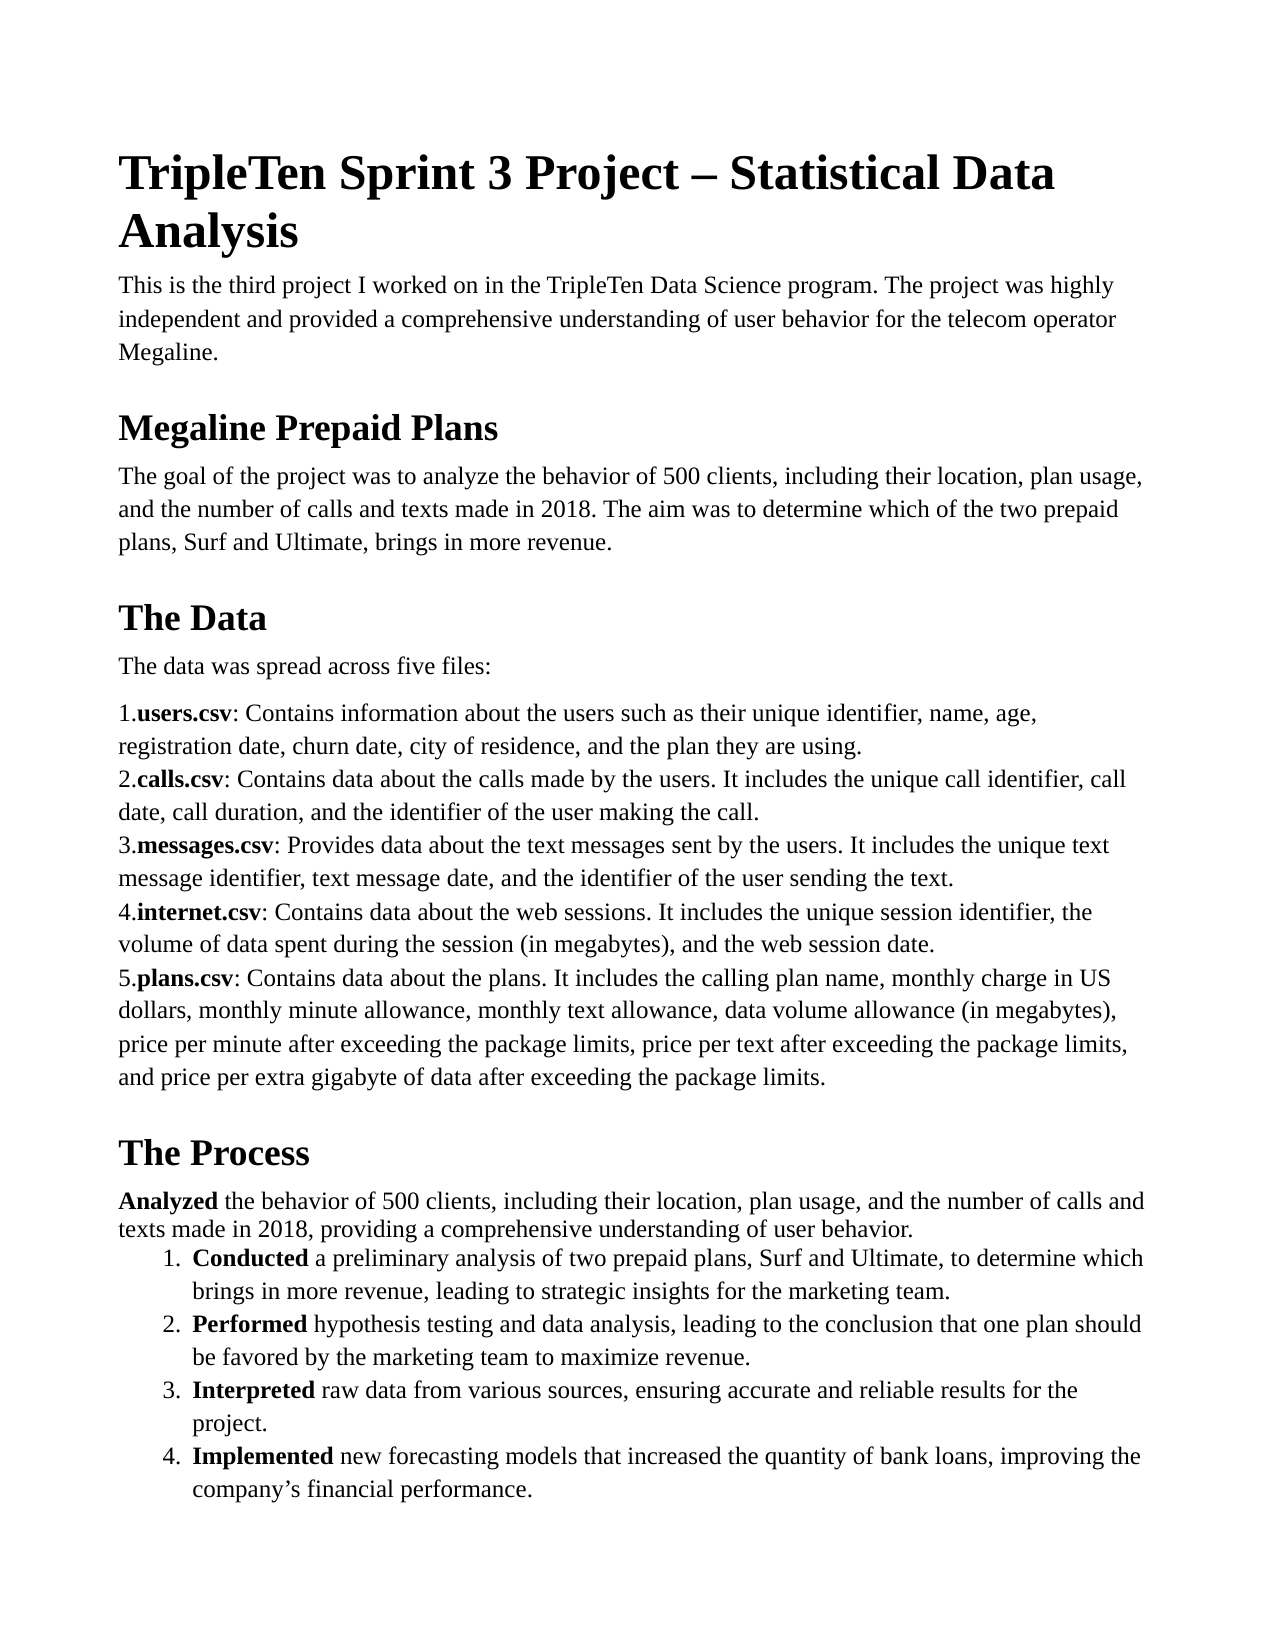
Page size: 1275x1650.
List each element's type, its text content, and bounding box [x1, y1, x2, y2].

list Performed hypothesis testing and data analysis, leading to the conclusion that one plan should be favored by the marketing team to maximize revenue. [162, 1309, 1157, 1371]
list calls.csv: Contains data about the calls made by the users. It includes the unique call identifier, call date, call duration, and the identifier of the user making the call. [118, 764, 1157, 826]
subtitle The Process [118, 1130, 1157, 1173]
text Analyzed the behavior of 500 clients, including their location, plan usage, and the number of calls and texts made in 2018, providing a comprehensive understanding of user behavior. [118, 1186, 1157, 1243]
list Conducted a preliminary analysis of two prepaid plans, Surf and Ultimate, to determine which brings in more revenue, leading to strategic insights for the marketing team. [162, 1243, 1157, 1305]
text The goal of the project was to analyze the behavior of 500 clients, including their location, plan usage, and the number of calls and texts made in 2018. The aim was to determine which of the two prepaid plans, Surf and Ultimate, brings in more revenue. [118, 461, 1157, 556]
text The data was spread across five files: [118, 651, 1157, 679]
subtitle Megaline Prepaid Plans [118, 405, 1157, 448]
list plans.csv: Contains data about the plans. It includes the calling plan name, monthly charge in US dollars, monthly minute allowance, monthly text allowance, data volume allowance (in megabytes), price per minute after exceeding the package limits, price per text after exceeding the package limits, and price per extra gigabyte of data after exceeding the package limits. [118, 963, 1157, 1090]
list internet.csv: Contains data about the web sessions. It includes the unique session identifier, the volume of data spent during the session (in megabytes), and the web session date. [118, 897, 1157, 958]
subtitle TripleTen Sprint 3 Project – Statistical Data Analysis [118, 143, 1157, 258]
subtitle The Data [118, 595, 1157, 638]
list Interpreted raw data from various sources, ensuring accurate and reliable results for the project. [162, 1375, 1157, 1437]
list messages.csv: Provides data about the text messages sent by the users. It includes the unique text message identifier, text message date, and the identifier of the user sending the text. [118, 831, 1157, 892]
list Implemented new forecasting models that increased the quantity of bank loans, improving the company’s financial performance. [162, 1441, 1157, 1503]
text This is the third project I worked on in the TripleTen Data Science program. The project was highly independent and provided a comprehensive understanding of user behavior for the telecom operator Megaline. [118, 271, 1157, 365]
list users.csv: Contains information about the users such as their unique identifier, name, age, registration date, churn date, city of residence, and the plan they are using. [118, 698, 1157, 760]
